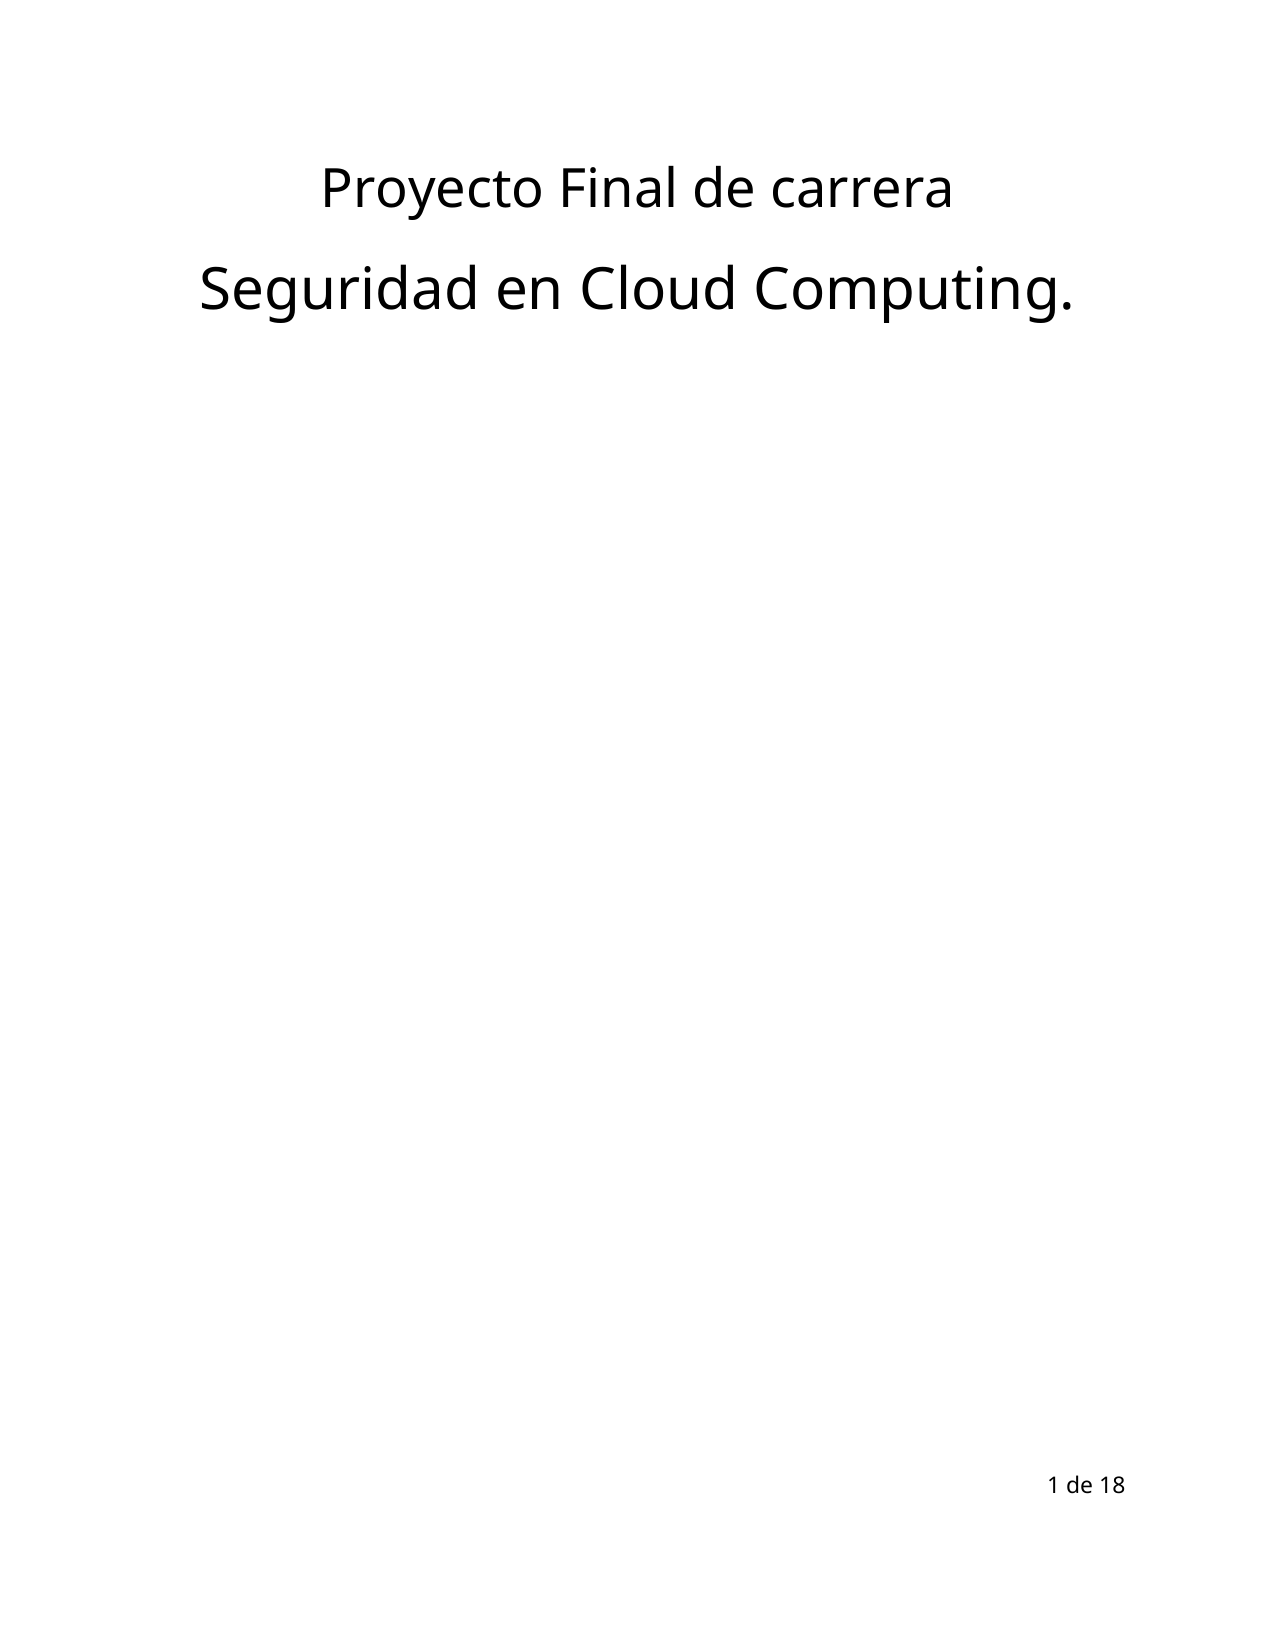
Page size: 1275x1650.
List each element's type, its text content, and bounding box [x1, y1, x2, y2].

subtitle Proyecto Final de carrera [150, 150, 1125, 224]
subtitle Seguridad en Cloud Computing. [150, 247, 1125, 327]
